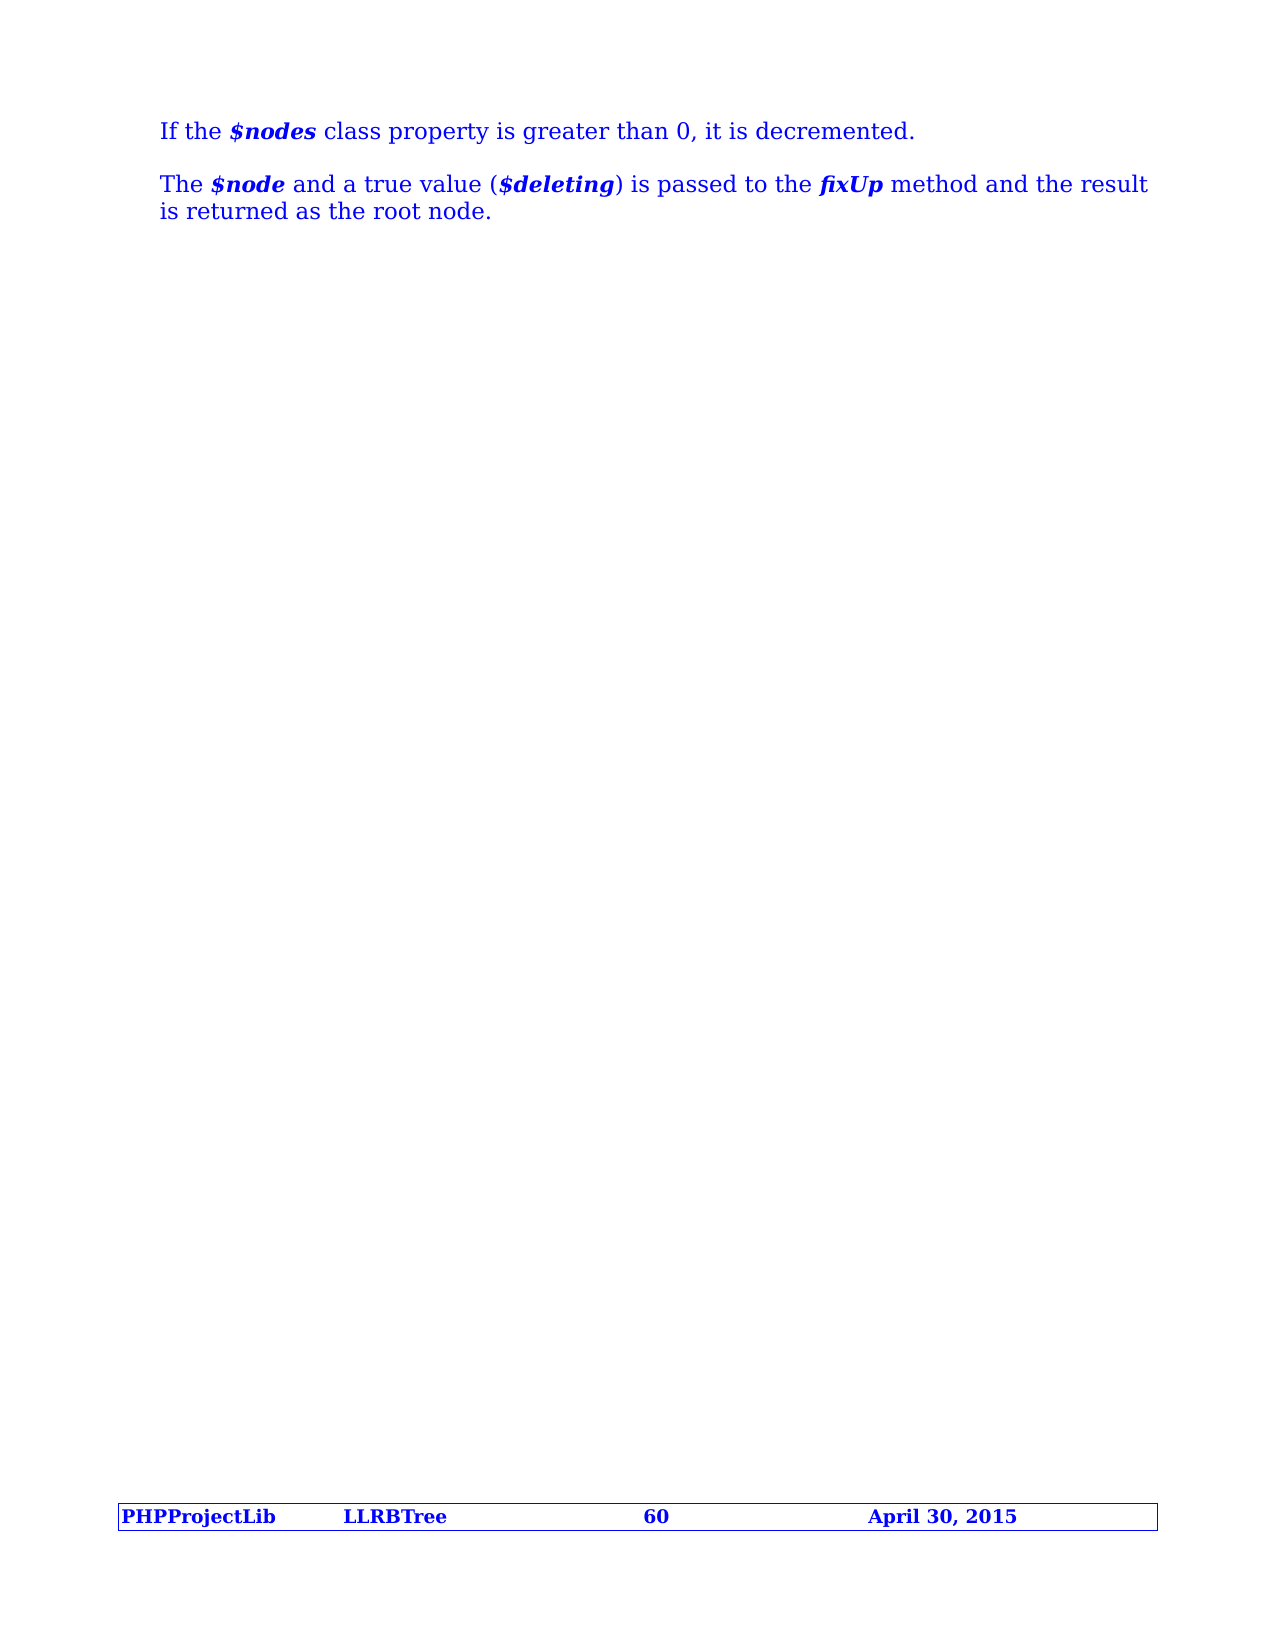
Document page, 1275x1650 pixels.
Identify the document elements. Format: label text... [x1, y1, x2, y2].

text The $node and a true value ($deleting) is passed to the fixUp method and the result is returned as the root node. [159, 171, 1157, 225]
text If the $nodes class property is greater than 0, it is decremented. [159, 118, 1157, 145]
